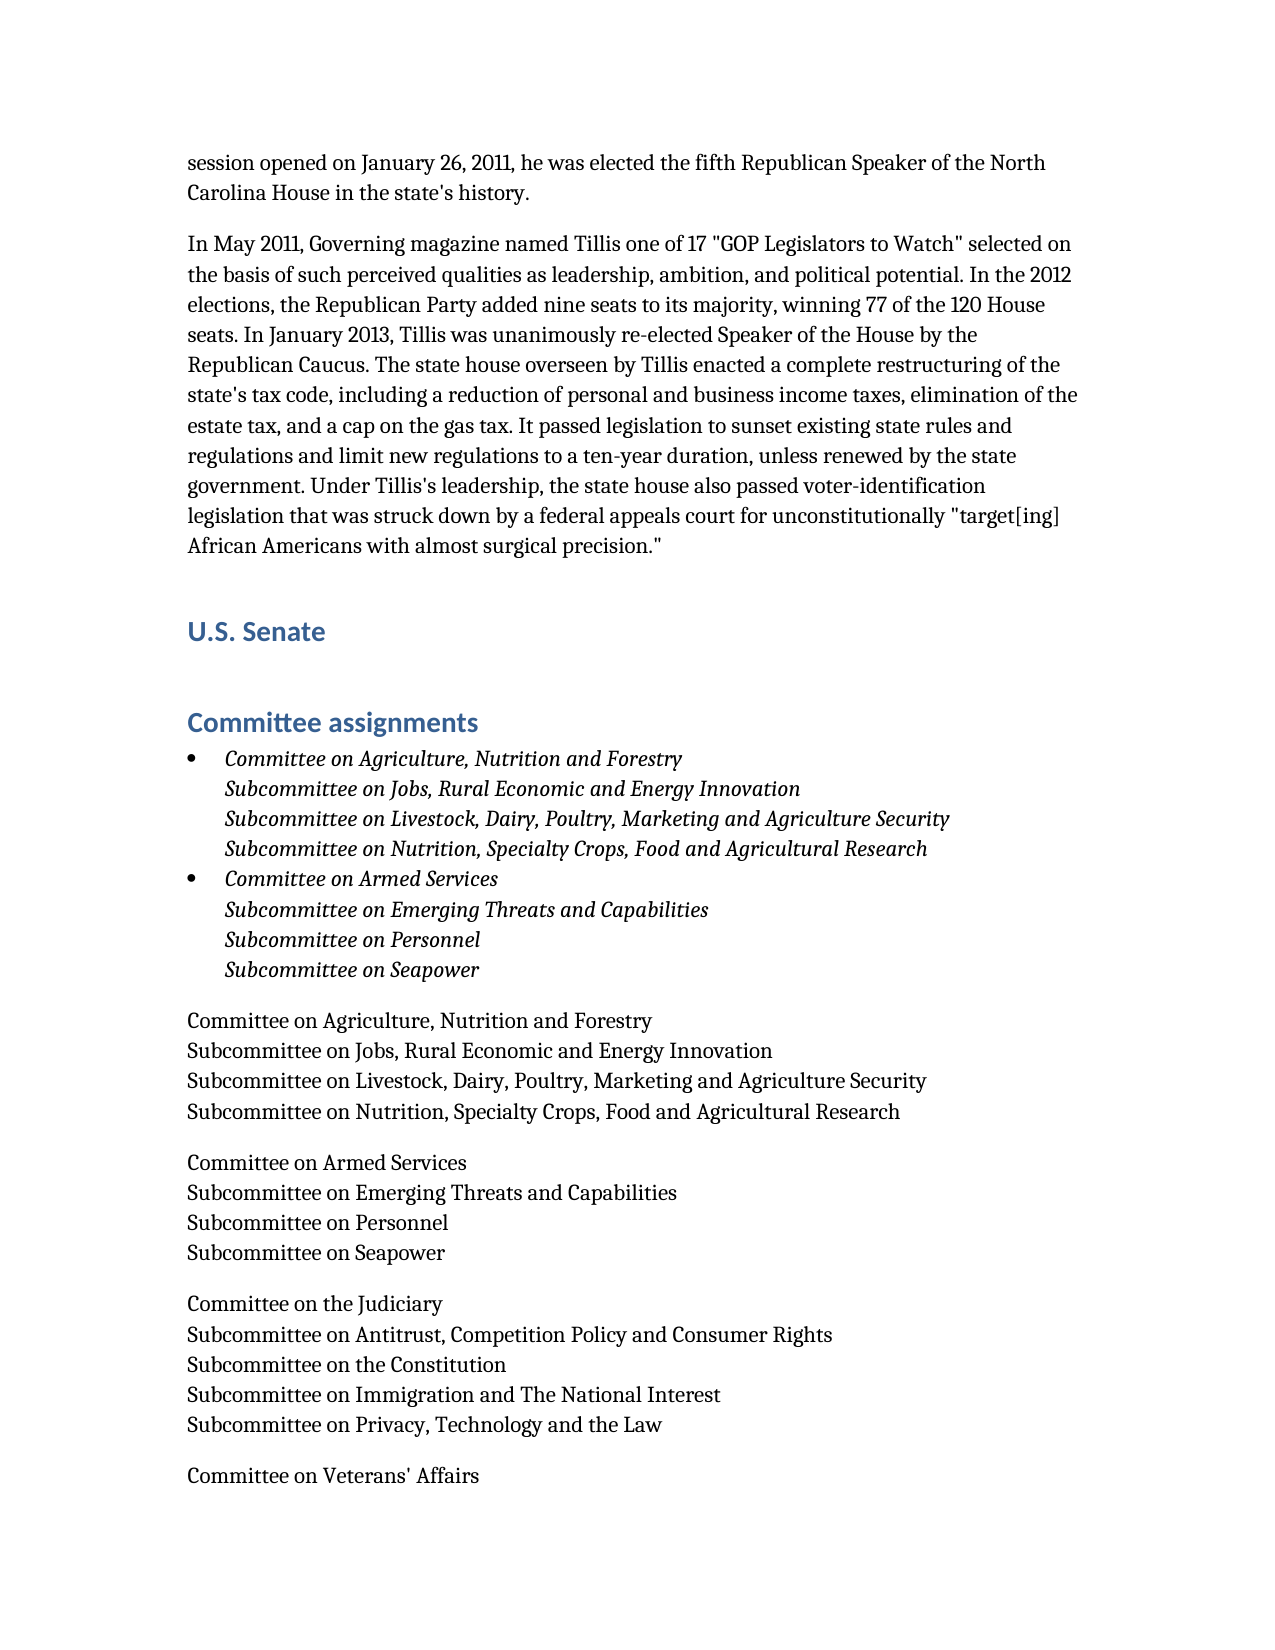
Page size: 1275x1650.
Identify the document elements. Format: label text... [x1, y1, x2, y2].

subtitle Committee assignments [187, 704, 1087, 740]
text Committee on Agriculture, Nutrition and Forestry Subcommittee on Jobs, Rural Economic and Energy Innovation Subcommittee on Livestock, Dairy, Poultry, Marketing and Agriculture Security Subcommittee on Nutrition, Specialty Crops, Food and Agricultural Research [187, 1008, 1087, 1125]
subtitle U.S. Senate [187, 613, 1087, 649]
text Committee on Armed Services Subcommittee on Emerging Threats and Capabilities Subcommittee on Personnel Subcommittee on Seapower [187, 1149, 1087, 1267]
text Committee on Veterans' Affairs [187, 1463, 1087, 1489]
text In May 2011, Governing magazine named Tillis one of 17 "GOP Legislators to Watch" selected on the basis of such perceived qualities as leadership, ambition, and political potential. In the 2012 elections, the Republican Party added nine seats to its majority, winning 77 of the 120 House seats. In January 2013, Tillis was unanimously re-elected Speaker of the House by the Republican Caucus. The state house overseen by Tillis enacted a complete restructuring of the state's tax code, including a reduction of personal and business income taxes, elimination of the estate tax, and a cap on the gas tax. It passed legislation to sunset existing state rules and regulations and limit new regulations to a ten-year duration, unless renewed by the state government. Under Tillis's leadership, the state house also passed voter-identification legislation that was struck down by a federal appeals court for unconstitutionally "target[ing] African Americans with almost surgical precision." [187, 231, 1087, 560]
list Committee on Agriculture, Nutrition and Forestry Subcommittee on Jobs, Rural Economic and Energy Innovation Subcommittee on Livestock, Dairy, Poultry, Marketing and Agriculture Security Subcommittee on Nutrition, Specialty Crops, Food and Agricultural Research [187, 745, 1087, 862]
list Committee on Armed Services Subcommittee on Emerging Threats and Capabilities Subcommittee on Personnel Subcommittee on Seapower [187, 866, 1087, 983]
text Committee on the Judiciary Subcommittee on Antitrust, Competition Policy and Consumer Rights Subcommittee on the Constitution Subcommittee on Immigration and The National Interest Subcommittee on Privacy, Technology and the Law [187, 1291, 1087, 1438]
text session opened on January 26, 2011, he was elected the fifth Republican Speaker of the North Carolina House in the state's history. [187, 150, 1087, 207]
